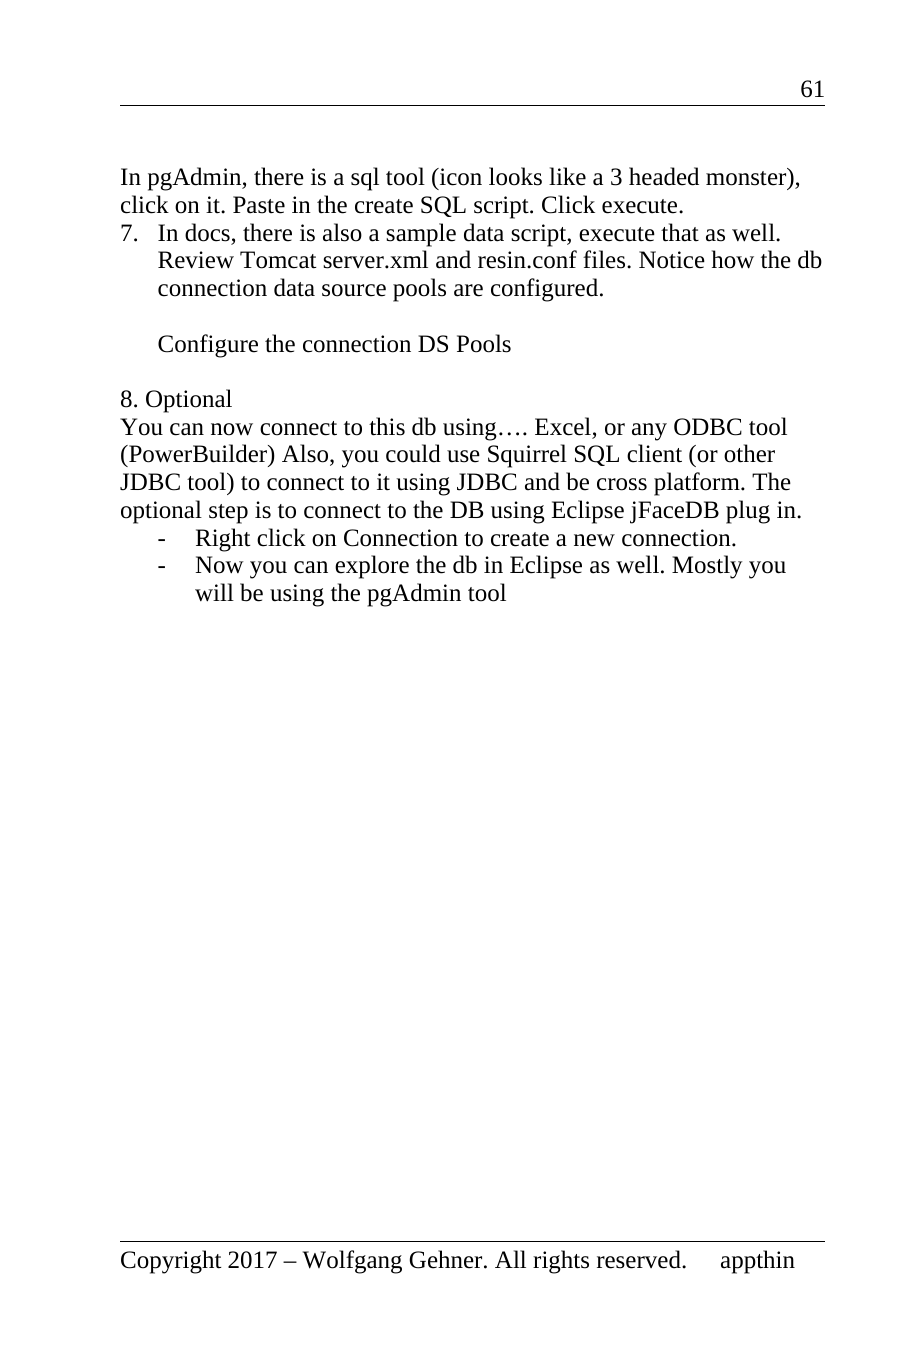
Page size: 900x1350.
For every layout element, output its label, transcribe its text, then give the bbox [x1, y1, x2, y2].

list Configure the connection DS Pools [157, 330, 825, 357]
text You can now connect to this db using…. Excel, or any ODBC tool (PowerBuilder) Also, you could use Squirrel SQL client (or other JDBC tool) to connect to it using JDBC and be cross platform. The optional step is to connect to the DB using Eclipse jFaceDB plug in. [120, 413, 825, 524]
list 7. In docs, there is also a sample data script, execute that as well. [120, 219, 825, 247]
list 8. Optional [120, 385, 825, 413]
text In pgAdmin, there is a sql tool (icon looks like a 3 headed monster), click on it. Paste in the create SQL script. Click execute. [120, 163, 825, 219]
list Review Tomcat server.xml and resin.conf files. Notice how the db connection data source pools are configured. [157, 247, 825, 330]
list Now you can explore the db in Eclipse as well. Mostly you will be using the pgAdmin tool [157, 551, 825, 607]
list Right click on Connection to create a new connection. [157, 524, 825, 551]
